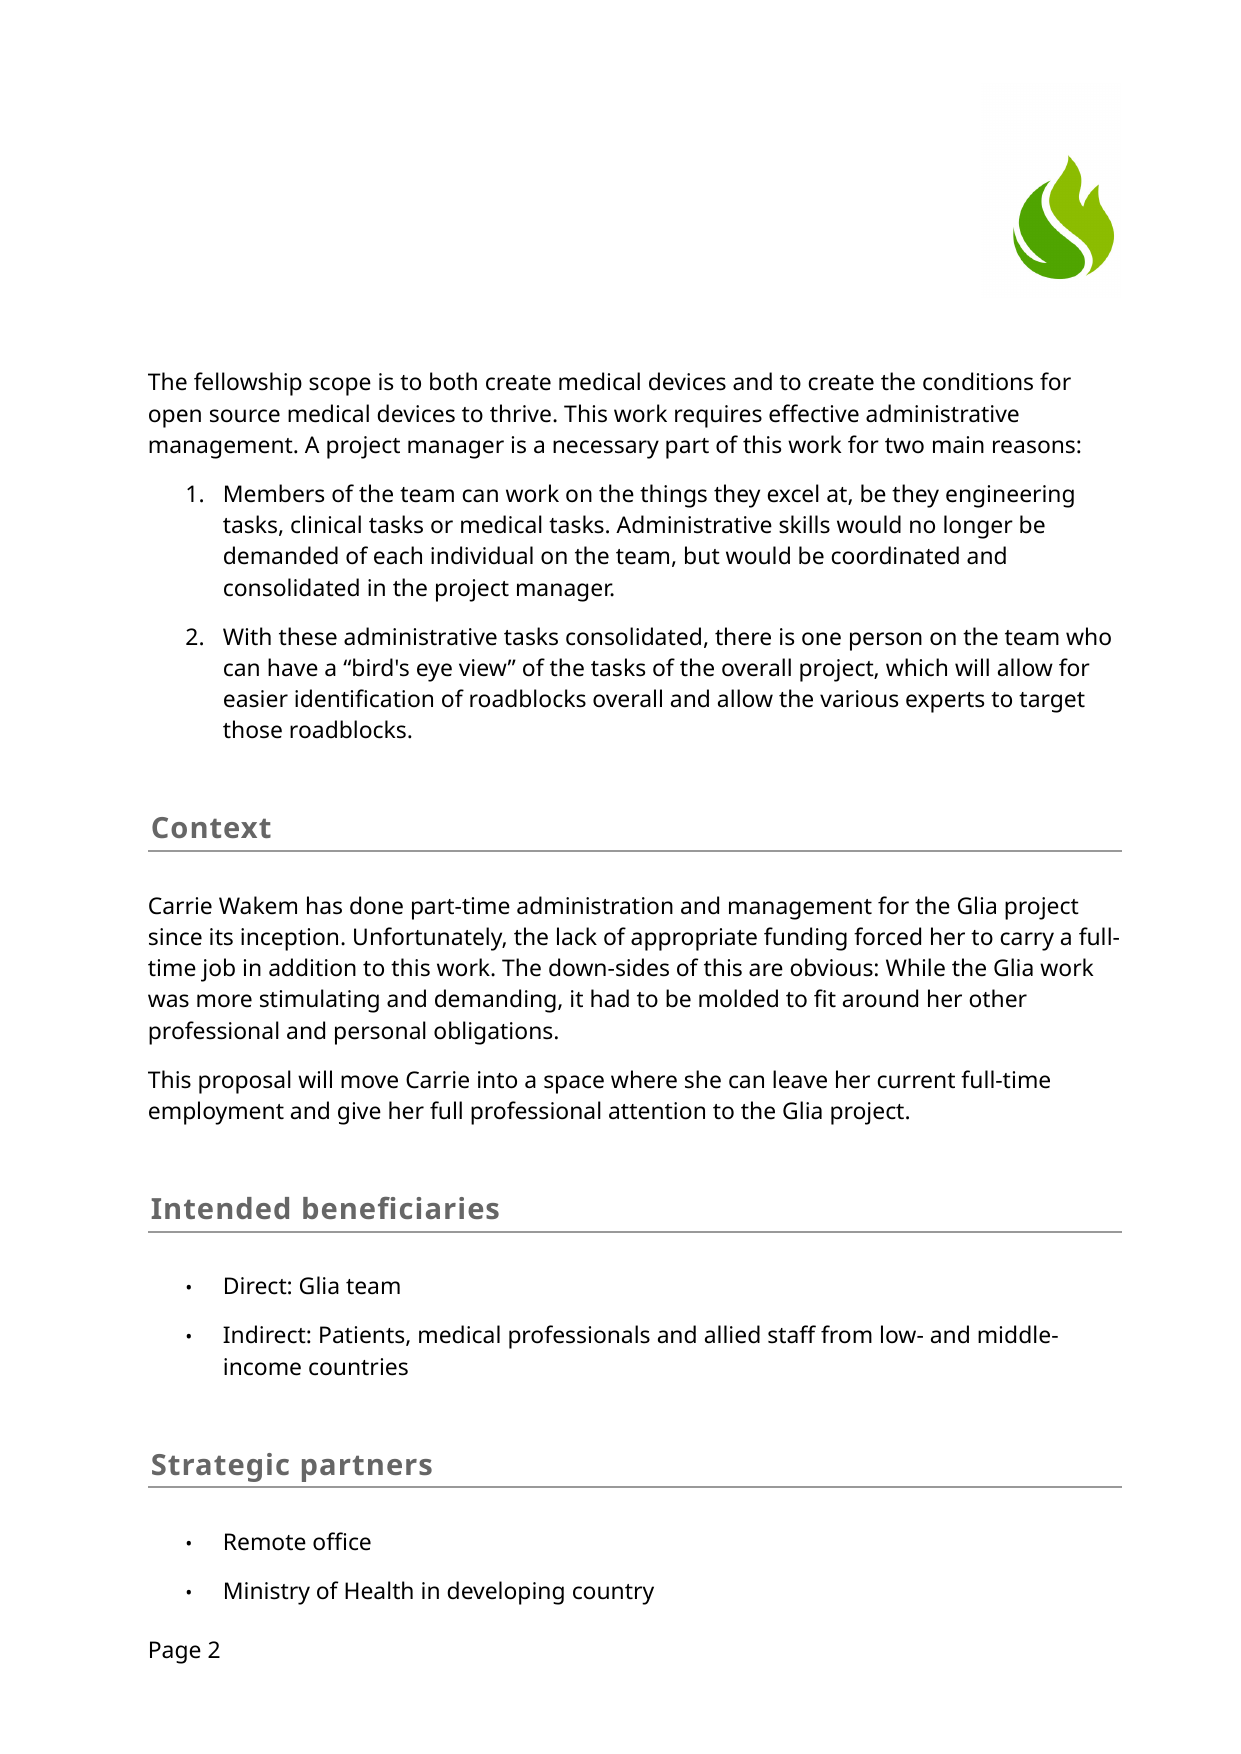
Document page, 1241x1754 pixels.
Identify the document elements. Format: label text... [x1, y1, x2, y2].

list Direct: Glia team [185, 1270, 1122, 1302]
list Ministry of Health in developing country [185, 1575, 1122, 1606]
text Carrie Wakem has done part-time administration and management for the Glia project since its inception. Unfortunately, the lack of appropriate funding forced her to carry a full-time job in addition to this work. The down-sides of this are obvious: While the Glia work was more stimulating and demanding, it had to be molded to fit around her other professional and personal obligations. [148, 890, 1122, 1046]
list Remote office [185, 1526, 1122, 1557]
list Indirect: Patients, medical professionals and allied staff from low- and middle-income countries [185, 1319, 1122, 1382]
text The fellowship scope is to both create medical devices and to create the conditions for open source medical devices to thrive. This work requires effective administrative management. A project manager is a necessary part of this work for two main reasons: [148, 366, 1122, 460]
subtitle Strategic partners [148, 1441, 1122, 1486]
picture [981, 83, 1026, 298]
list Members of the team can work on the things they excel at, be they engineering tasks, clinical tasks or medical tasks. Administrative skills would no longer be demanded of each individual on the team, but would be coordinated and consolidated in the project manager. [185, 478, 1122, 603]
subtitle Context [148, 804, 1122, 850]
subtitle Intended beneficiaries [148, 1185, 1122, 1231]
list With these administrative tasks consolidated, there is one person on the team who can have a “bird's eye view” of the tasks of the overall project, which will allow for easier identification of roadblocks overall and allow the various experts to target those roadblocks. [185, 621, 1122, 746]
text This proposal will move Carrie into a space where she can leave her current full-time employment and give her full professional attention to the Glia project. [148, 1064, 1122, 1126]
